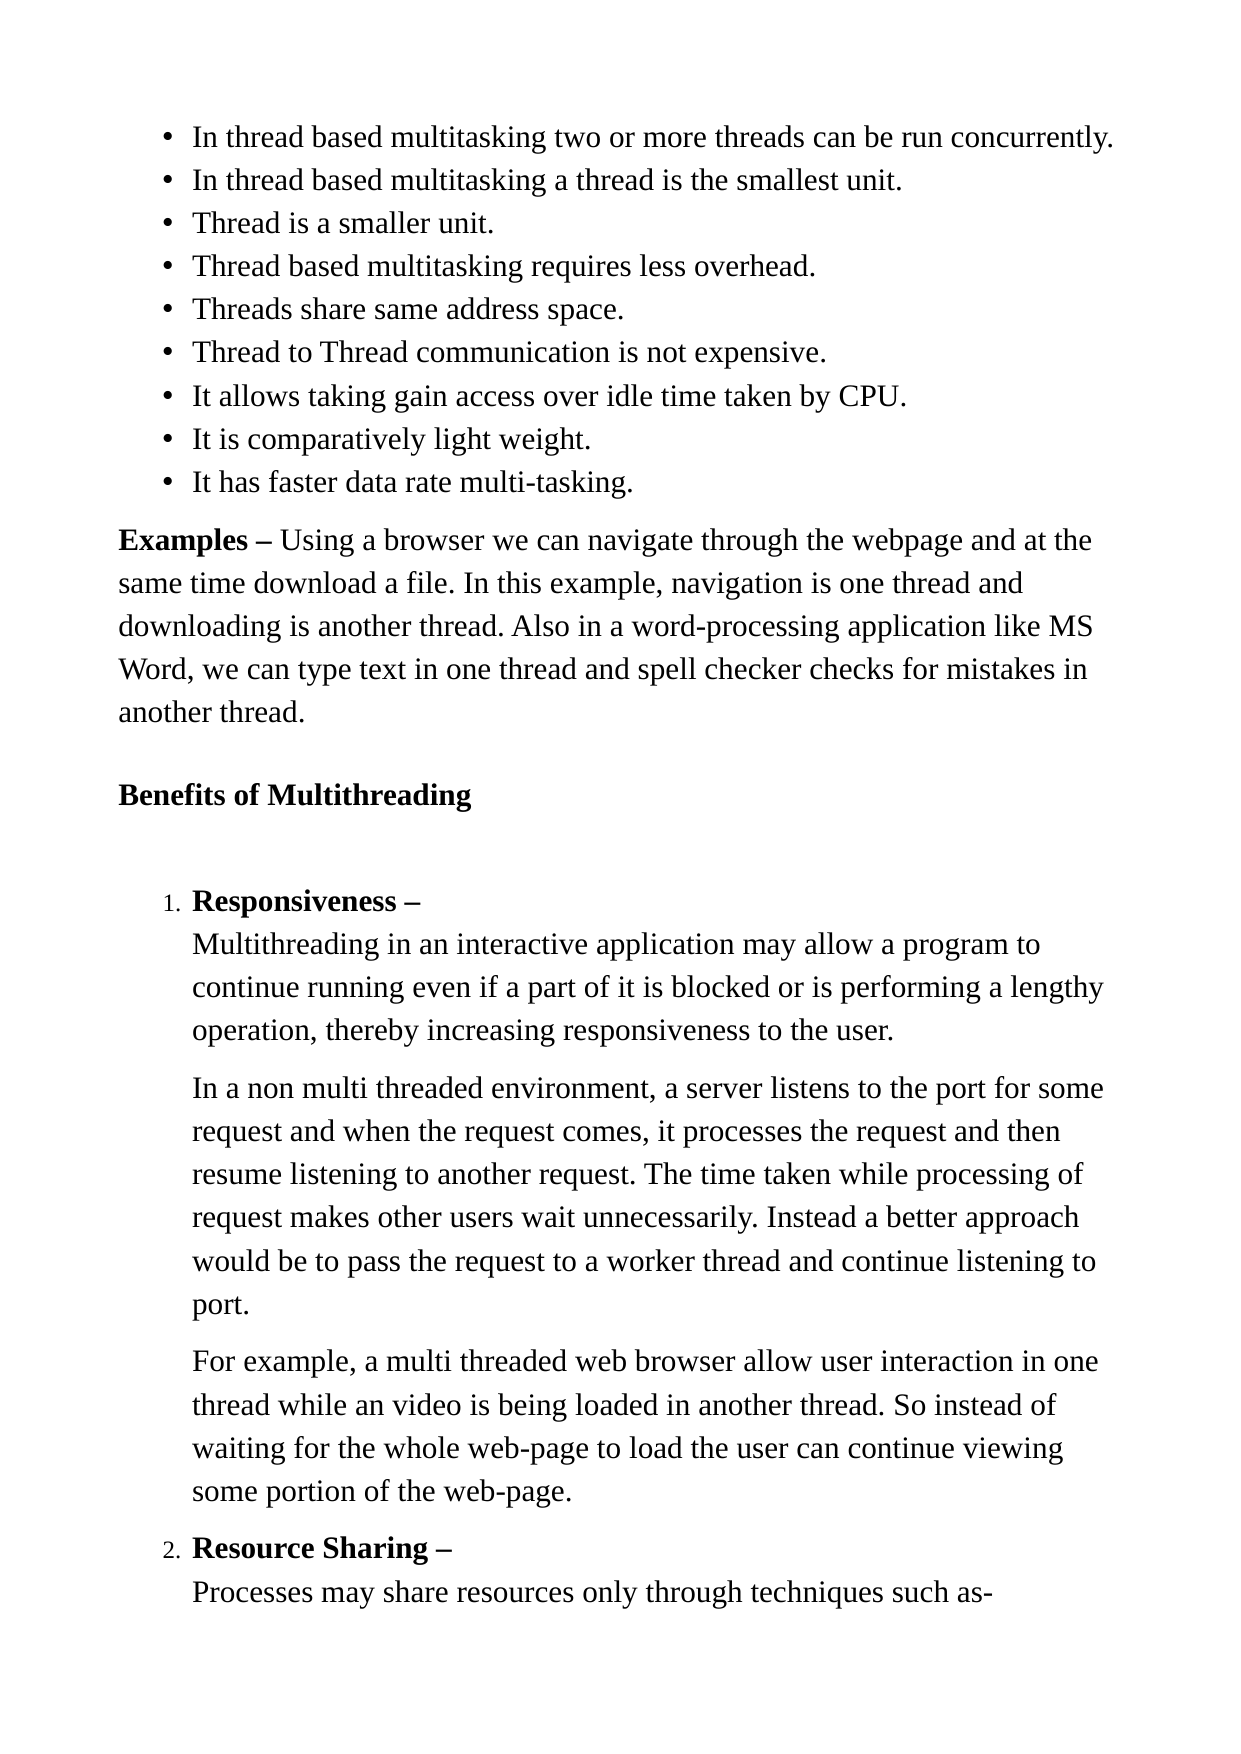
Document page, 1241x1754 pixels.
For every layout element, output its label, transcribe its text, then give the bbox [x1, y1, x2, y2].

list It has faster data rate multi-tasking. [162, 463, 1122, 499]
list Resource Sharing – Processes may share resources only through techniques such as- [162, 1530, 1122, 1609]
list Thread is a smaller unit. [162, 204, 1122, 240]
list Thread based multitasking requires less overhead. [162, 247, 1122, 283]
list Responsiveness – Multithreading in an interactive application may allow a program to continue running even if a part of it is blocked or is performing a lengthy operation, thereby increasing responsiveness to the user. [162, 882, 1122, 1047]
list It is comparatively light weight. [162, 420, 1122, 456]
text Examples – Using a browser we can navigate through the webpage and at the same time download a file. In this example, navigation is one thread and downloading is another thread. Also in a word-processing application like MS Word, we can type text in one thread and spell checker checks for mistakes in another thread. [118, 521, 1122, 729]
list In thread based multitasking two or more threads can be run concurrently. [162, 118, 1122, 154]
list For example, a multi threaded web browser allow user interaction in one thread while an video is being loaded in another thread. So instead of waiting for the whole web-page to load the user can continue viewing some portion of the web-page. [162, 1343, 1122, 1508]
list In a non multi threaded environment, a server listens to the port for some request and when the request comes, it processes the request and then resume listening to another request. The time taken while processing of request makes other users wait unnecessarily. Instead a better approach would be to pass the request to a worker thread and continue listening to port. [162, 1069, 1122, 1321]
list Threads share same address space. [162, 291, 1122, 327]
subtitle Benefits of Multithreading [118, 776, 1122, 812]
list In thread based multitasking a thread is the smallest unit. [162, 161, 1122, 197]
list It allows taking gain access over idle time taken by CPU. [162, 377, 1122, 413]
list Thread to Thread communication is not expensive. [162, 334, 1122, 370]
